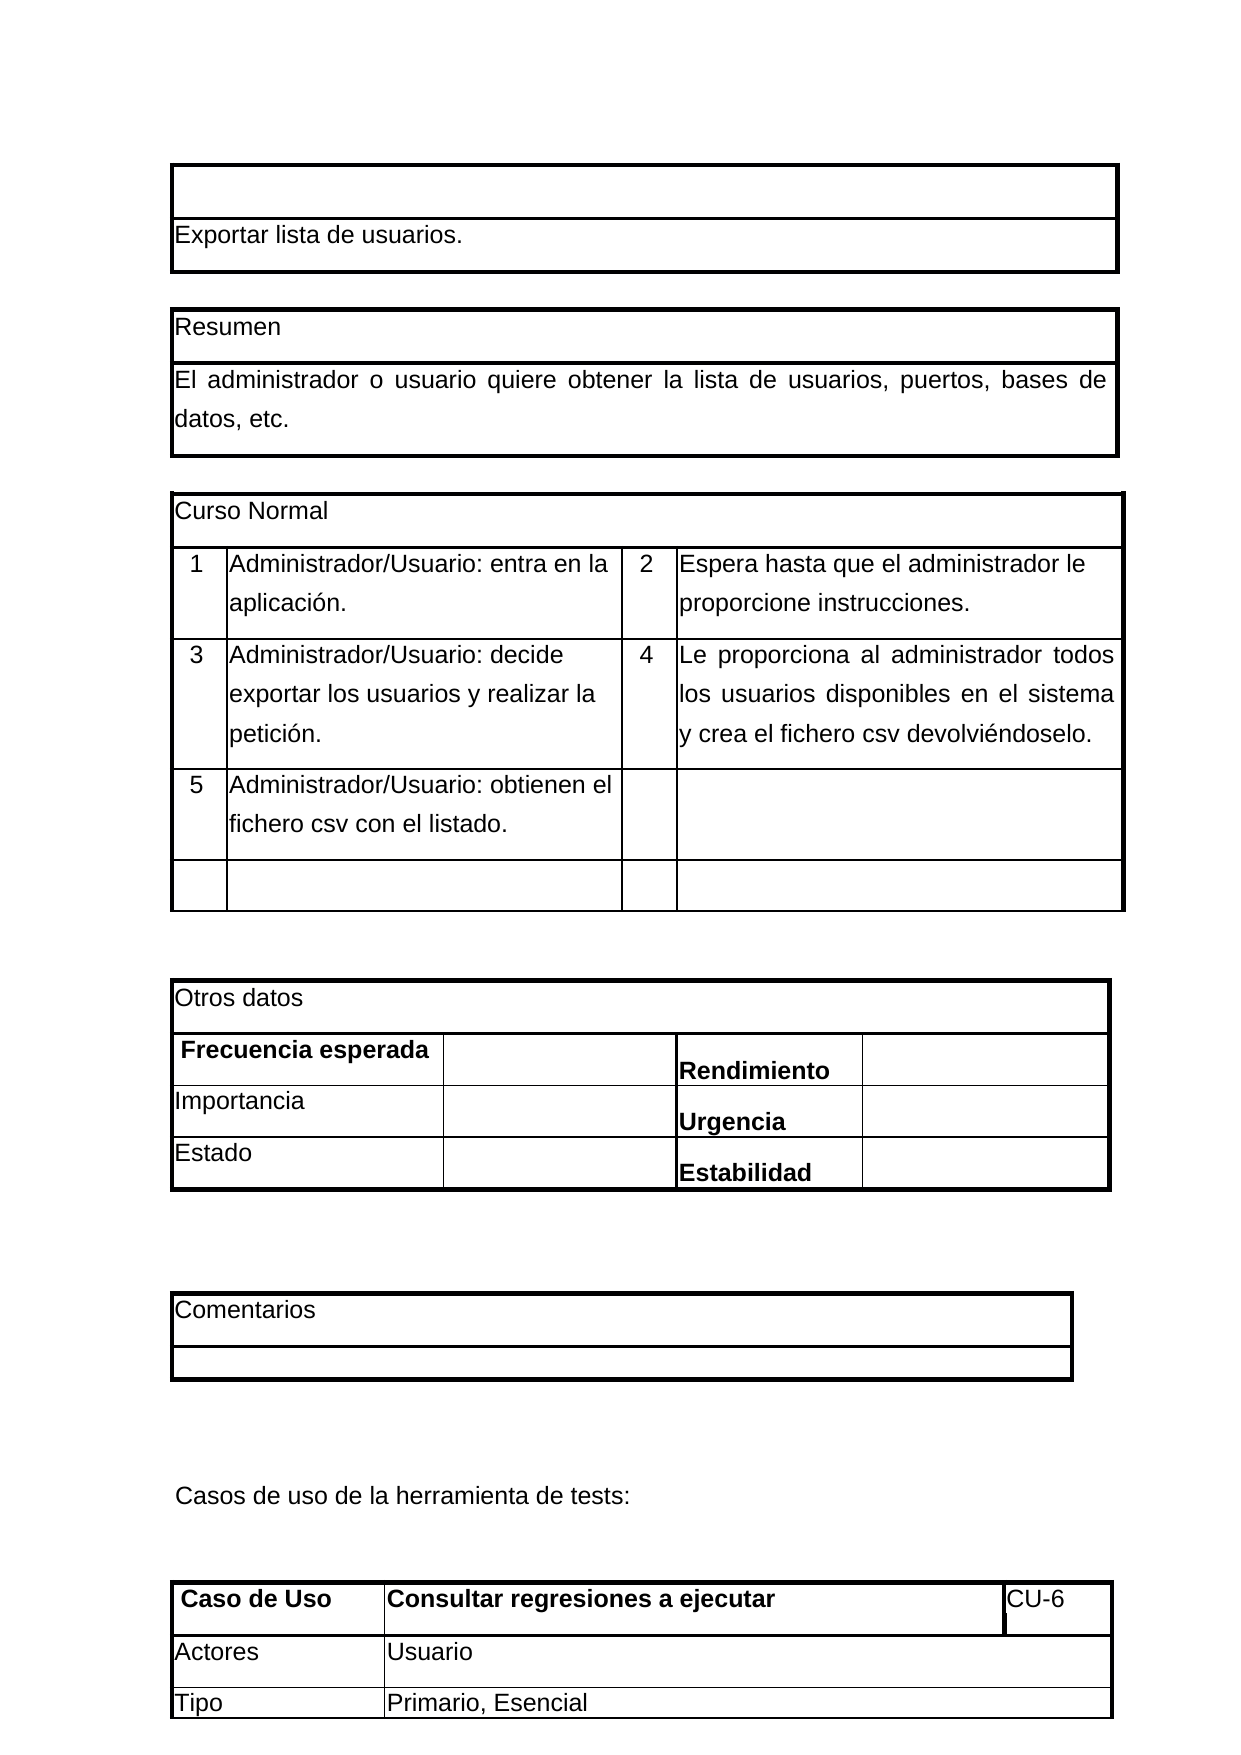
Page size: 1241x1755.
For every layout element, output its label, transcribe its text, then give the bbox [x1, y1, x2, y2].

table_cell [174, 1348, 1070, 1377]
table_cell 1 [174, 549, 226, 638]
table_header CU-6 [1007, 1585, 1110, 1634]
table_cell Frecuencia esperada [174, 1035, 443, 1085]
table_header Curso Normal [174, 496, 1121, 546]
table_cell [444, 1138, 675, 1187]
table_cell 4 [623, 640, 676, 768]
table_cell Rendimiento [678, 1035, 862, 1085]
table_cell [444, 1086, 675, 1136]
table_header Caso de Uso [174, 1585, 384, 1634]
table_cell Primario, Esencial [385, 1688, 1110, 1717]
table_cell [863, 1035, 1107, 1085]
table_cell Usuario [385, 1637, 1110, 1687]
table_cell Urgencia [678, 1086, 862, 1136]
table_cell Tipo [174, 1688, 384, 1717]
table_cell Exportar lista de usuarios. [174, 220, 1115, 269]
table_cell 5 [174, 770, 226, 859]
table_cell Administrador/Usuario: decide exportar los usuarios y realizar la petición. [228, 640, 621, 768]
table_header Comentarios [174, 1296, 1070, 1345]
table_cell [228, 861, 621, 910]
table_cell [623, 770, 676, 859]
table_cell Estabilidad [678, 1138, 862, 1187]
table_cell Actores [174, 1637, 384, 1687]
table_cell Le proporciona al administrador todos los usuarios disponibles en el sistema y crea el fichero csv devolviéndoselo. [678, 640, 1121, 768]
table_header [174, 167, 1115, 217]
table_header Consultar regresiones a ejecutar [385, 1585, 1002, 1634]
table_cell [863, 1086, 1107, 1136]
table_cell [174, 861, 226, 910]
table_cell Administrador/Usuario: obtienen el fichero csv con el listado. [228, 770, 621, 859]
table_cell Espera hasta que el administrador le proporcione instrucciones. [678, 549, 1121, 638]
table_cell [623, 861, 676, 910]
table_cell 3 [174, 640, 226, 768]
table_header Otros datos [174, 983, 1107, 1032]
table_cell [863, 1138, 1107, 1187]
table_cell 2 [623, 549, 676, 638]
table_cell Importancia [174, 1086, 443, 1136]
table_cell Estado [174, 1138, 443, 1187]
table_cell [444, 1035, 675, 1085]
table_cell Administrador/Usuario: entra en la aplicación. [228, 549, 621, 638]
table_cell [678, 770, 1121, 859]
table_cell El administrador o usuario quiere obtener la lista de usuarios, puertos, bases de datos, etc. [174, 365, 1115, 454]
table_cell [678, 861, 1121, 910]
text Casos de uso de la herramienta de tests: [175, 1481, 1065, 1509]
table_header Resumen [174, 312, 1115, 361]
